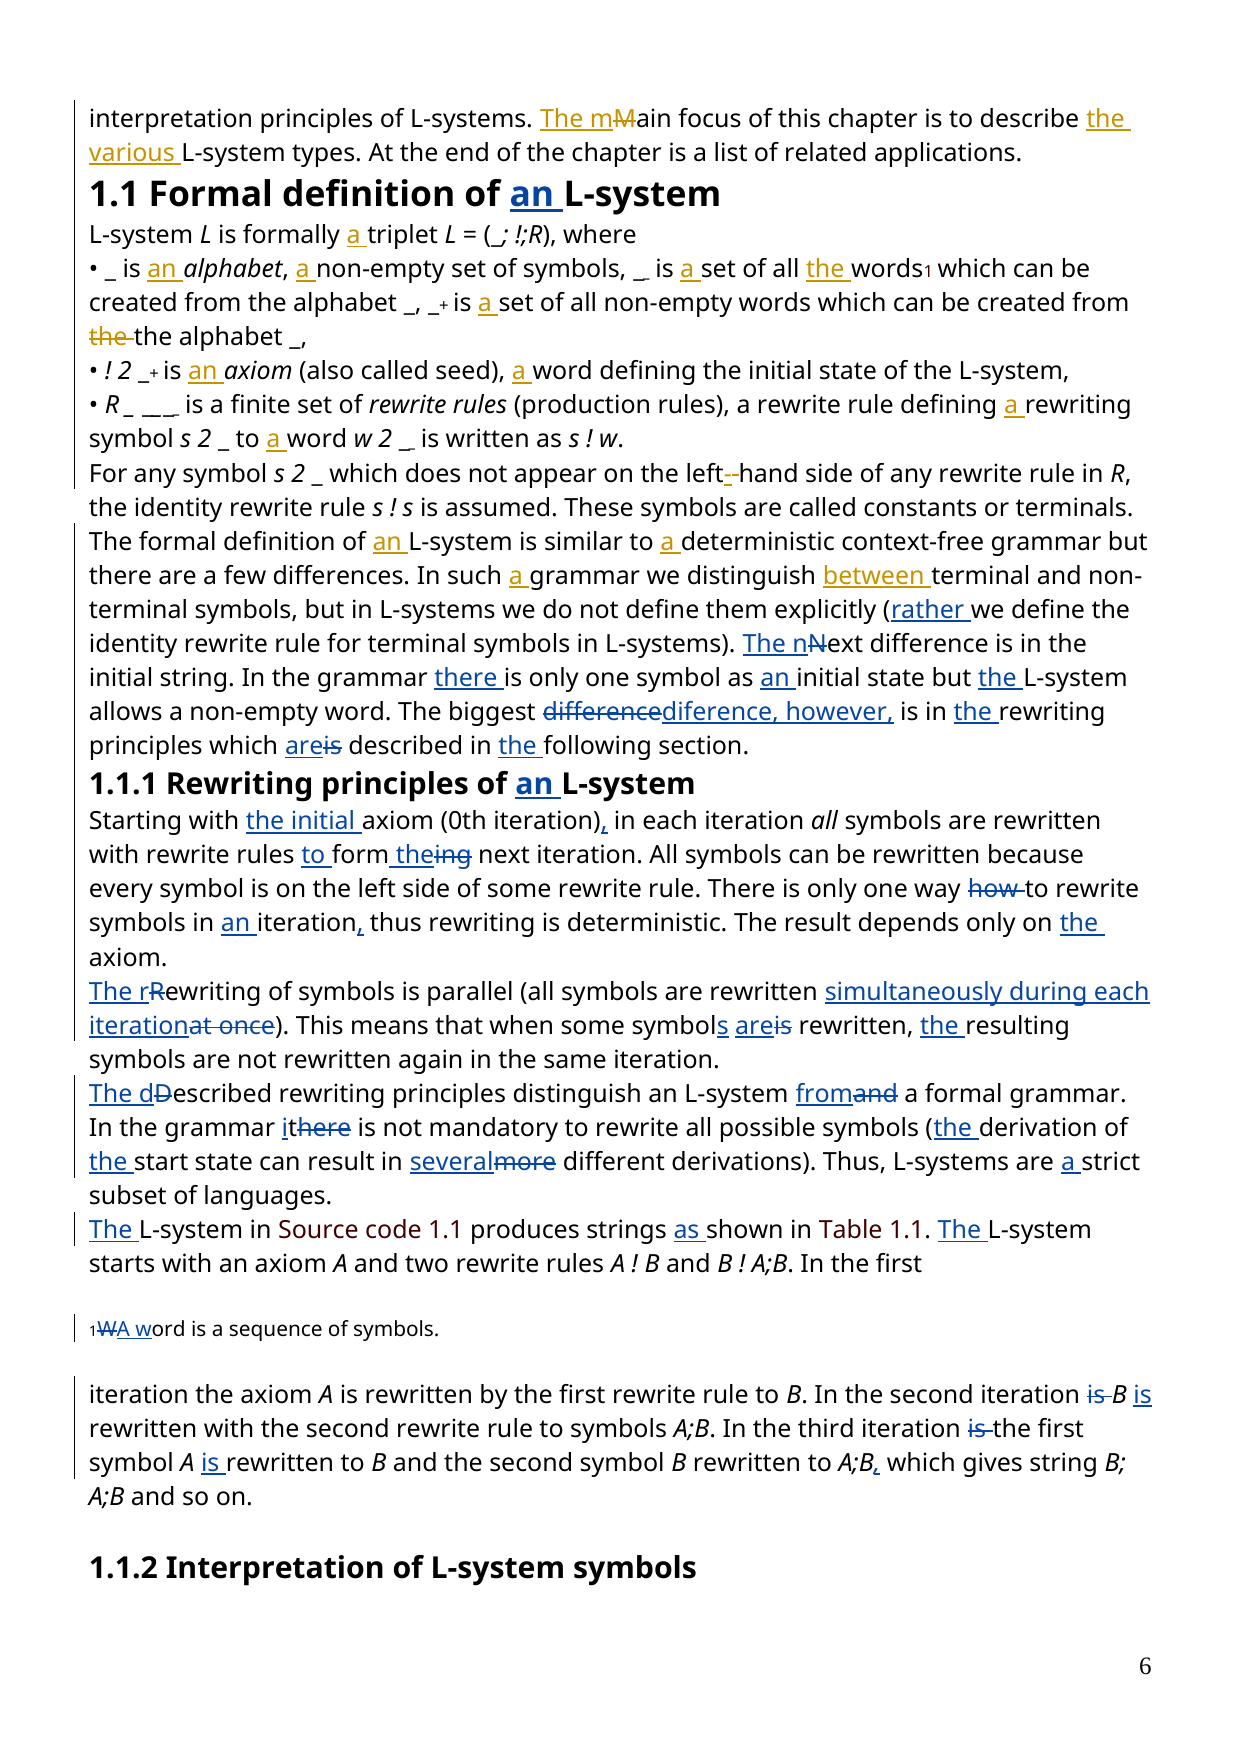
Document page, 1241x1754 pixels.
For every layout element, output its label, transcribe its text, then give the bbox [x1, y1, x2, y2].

text iteration the axiom A is rewritten by the first rewrite rule to B. In the second iteration B is rewritten with the second rewrite rule to symbols A;B. In the third iteration the first symbol A is rewritten to B and the second symbol B rewritten to A;B, which gives string B; A;B and so on. [89, 1376, 1152, 1513]
text L-system L is formally a triplet L = (_; !;R), where [89, 217, 1152, 251]
text The formal definition of an L-system is similar to a deterministic context-free grammar but there are a few differences. In such a grammar we distinguish between terminal and non-terminal symbols, but in L-systems we do not define them explicitly (rather we define the identity rewrite rule for terminal symbols in L-systems). The next difference is in the initial string. In the grammar there is only one symbol as an initial state but the L-system allows a non-empty word. The biggest diference, however, is in the rewriting principles which are described in the following section. [89, 523, 1152, 762]
text • R _ ____ is a finite set of rewrite rules (production rules), a rewrite rule defining a rewriting symbol s 2 _ to a word w 2 __ is written as s ! w. [89, 387, 1152, 455]
text The rewriting of symbols is parallel (all symbols are rewritten simultaneously during each iteration). This means that when some symbols are rewritten, the resulting symbols are not rewritten again in the same iteration. [89, 973, 1152, 1075]
text • ! 2 _+ is an axiom (also called seed), a word defining the initial state of the L-system, [89, 353, 1152, 387]
text For any symbol s 2 _ which does not appear on the left-hand side of any rewrite rule in R, the identity rewrite rule s ! s is assumed. These symbols are called constants or terminals. [89, 455, 1152, 523]
text 1.1.2 Interpretation of L-system symbols [89, 1547, 1152, 1588]
text The L-system in Source code 1.1 produces strings as shown in Table 1.1. The L-system starts with an axiom A and two rewrite rules A ! B and B ! A;B. In the first [89, 1212, 1152, 1280]
text 1A word is a sequence of symbols. [89, 1314, 1152, 1342]
text 1.1.1 Rewriting principles of an L-system [89, 762, 1152, 803]
text • _ is an alphabet, a non-empty set of symbols, __ is a set of all the words1 which can be created from the alphabet _, _+ is a set of all non-empty words which can be created from the alphabet _, [89, 251, 1152, 353]
text The described rewriting principles distinguish an L-system from a formal grammar. In the grammar it is not mandatory to rewrite all possible symbols (the derivation of the start state can result in several different derivations). Thus, L-systems are a strict subset of languages. [89, 1075, 1152, 1212]
text Starting with the initial axiom (0th iteration), in each iteration all symbols are rewritten with rewrite rules to form the next iteration. All symbols can be rewritten because every symbol is on the left side of some rewrite rule. There is only one way to rewrite symbols in an iteration, thus rewriting is deterministic. The result depends only on the axiom. [89, 803, 1152, 973]
text 1.1 Formal definition of an L-system [89, 168, 1152, 217]
text interpretation principles of L-systems. The main focus of this chapter is to describe the various L-system types. At the end of the chapter is a list of related applications. [89, 100, 1152, 168]
